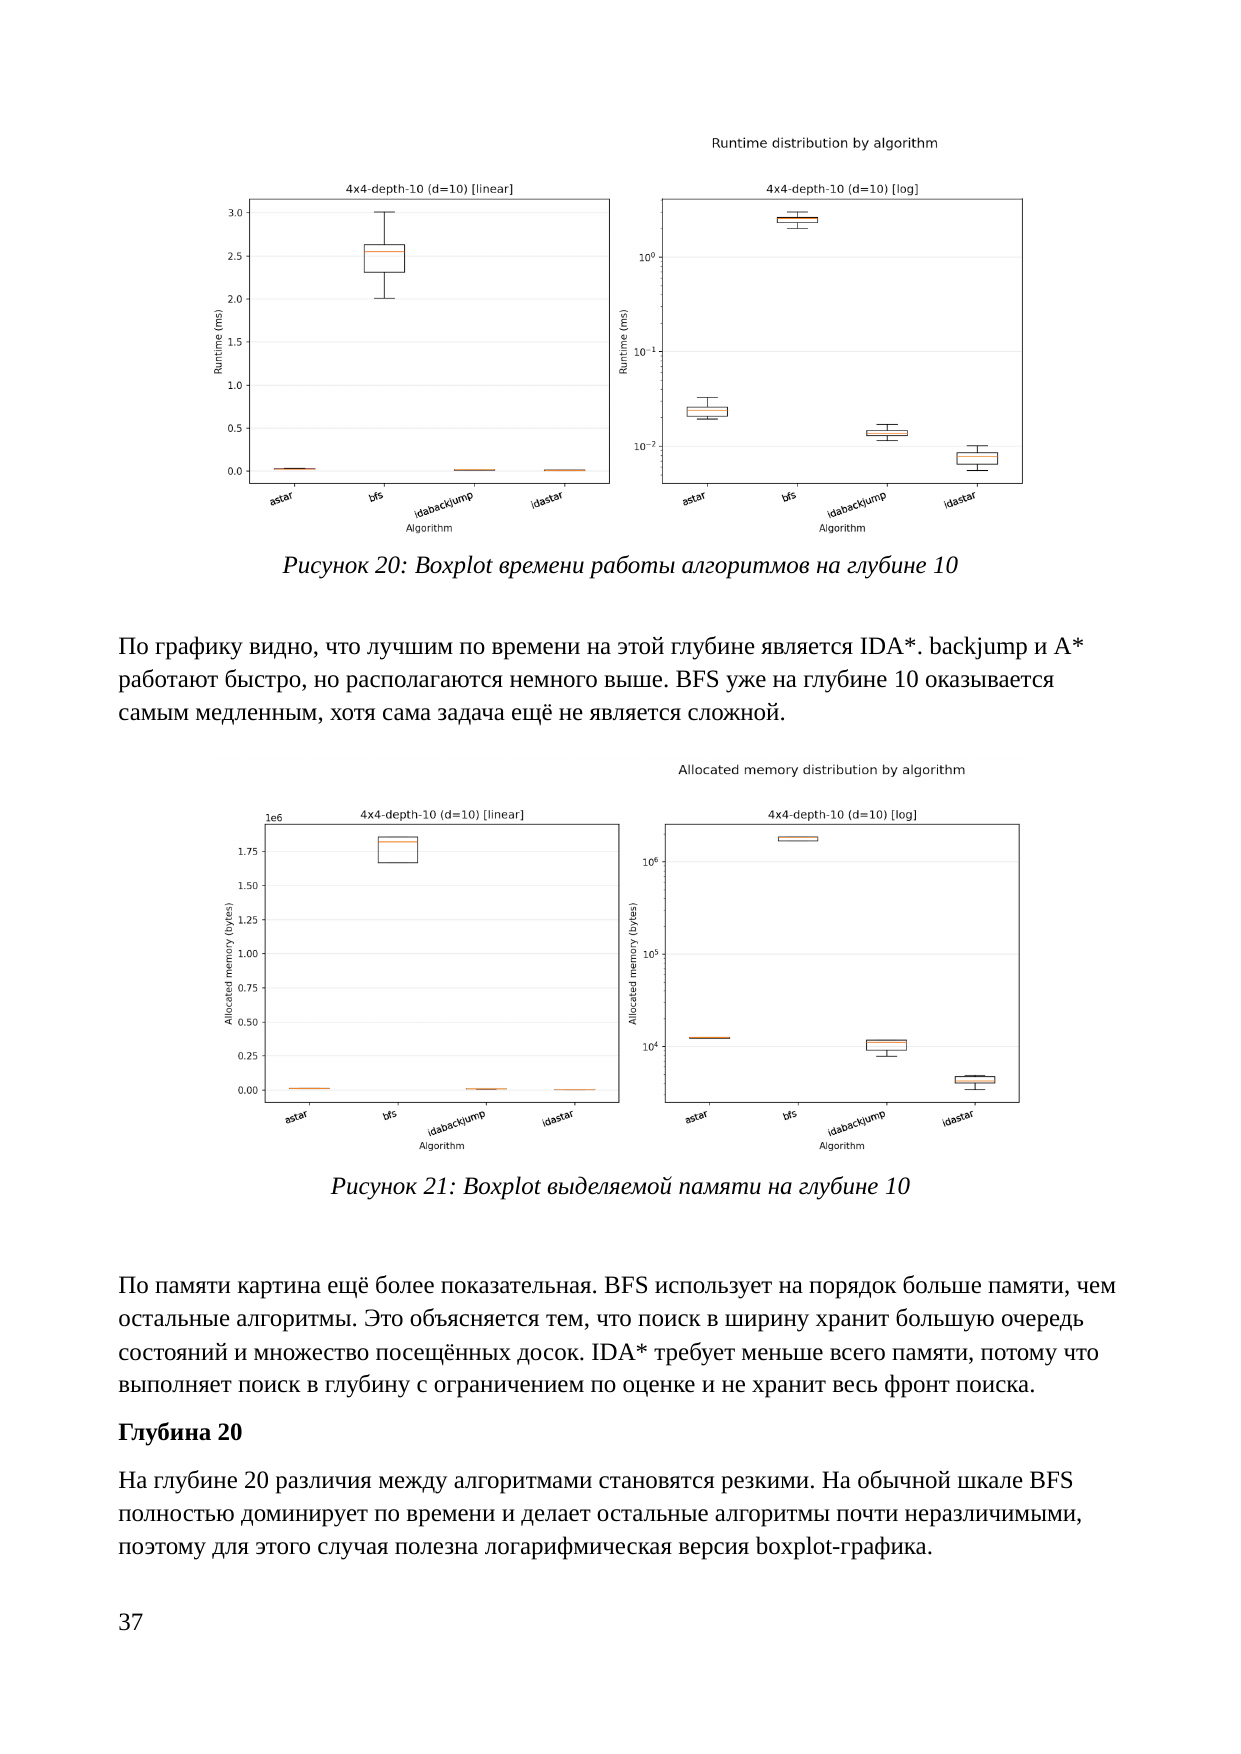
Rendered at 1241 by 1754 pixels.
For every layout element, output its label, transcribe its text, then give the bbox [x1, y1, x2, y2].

text Рисунок 21: Boxplot выделяемой памяти на глубине 10 [215, 1159, 1025, 1200]
picture [206, 130, 1034, 539]
text На глубине 20 различия между алгоритмами становятся резкими. На обычной шкале BFS полностью доминирует по времени и делает остальные алгоритмы почти неразличимыми, поэтому для этого случая полезна логарифмическая версия boxplot-графика. [118, 1465, 1122, 1559]
text По графику видно, что лучшим по времени на этой глубине является IDA*. backjump и A* работают быстро, но располагаются немного выше. BFS уже на глубине 10 оказывается самым медленным, хотя сама задача ещё не является сложной. [118, 631, 1122, 726]
picture [215, 757, 1025, 1159]
text По памяти картина ещё более показательная. BFS использует на порядок больше памяти, чем остальные алгоритмы. Это объясняется тем, что поиск в ширину хранит большую очередь состояний и множество посещённых досок. IDA* требует меньше всего памяти, потому что выполняет поиск в глубину с ограничением по оценке и не хранит весь фронт поиска. [118, 1271, 1122, 1398]
text Рисунок 20: Boxplot времени работы алгоритмов на глубине 10 [194, 131, 1047, 579]
text Глубина 20 [118, 1417, 1122, 1446]
